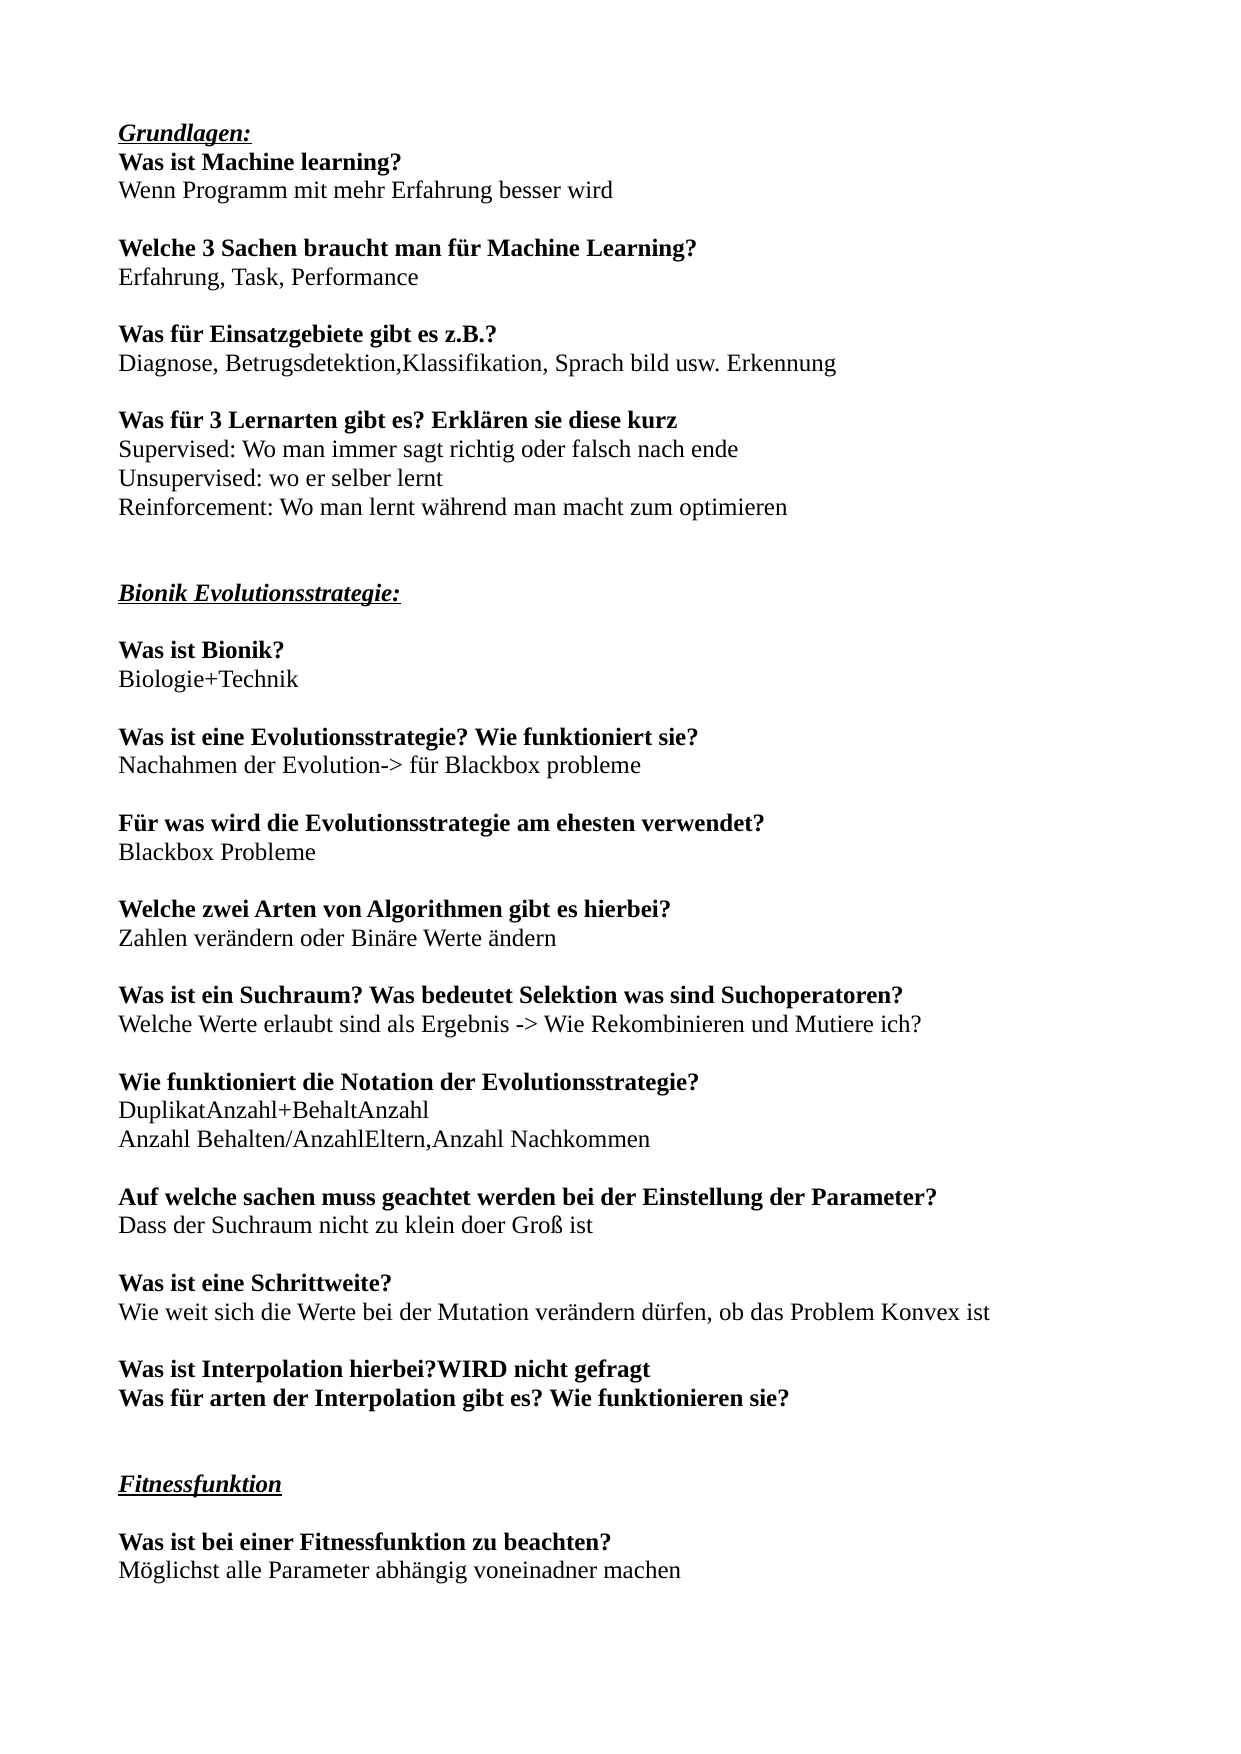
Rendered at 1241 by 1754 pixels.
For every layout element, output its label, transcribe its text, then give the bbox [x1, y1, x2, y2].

text Reinforcement: Wo man lernt während man macht zum optimieren [118, 492, 1122, 521]
text Möglichst alle Parameter abhängig voneinadner machen [118, 1556, 1122, 1584]
text Welche zwei Arten von Algorithmen gibt es hierbei? [118, 894, 1122, 923]
text Zahlen verändern oder Binäre Werte ändern [118, 923, 1122, 952]
text Was ist ein Suchraum? Was bedeutet Selektion was sind Suchoperatoren? [118, 981, 1122, 1009]
text Anzahl Behalten/AnzahlEltern,Anzahl Nachkommen [118, 1124, 1122, 1153]
text Was ist eine Schrittweite? [118, 1268, 1122, 1297]
text Wenn Programm mit mehr Erfahrung besser wird [118, 176, 1122, 204]
text Was für 3 Lernarten gibt es? Erklären sie diese kurz [118, 406, 1122, 434]
text Was für Einsatzgebiete gibt es z.B.? [118, 319, 1122, 348]
text Was ist Interpolation hierbei?WIRD nicht gefragt [118, 1354, 1122, 1383]
text Welche Werte erlaubt sind als Ergebnis -> Wie Rekombinieren und Mutiere ich? [118, 1009, 1122, 1038]
text Blackbox Probleme [118, 837, 1122, 866]
text Dass der Suchraum nicht zu klein doer Groß ist [118, 1211, 1122, 1239]
text Fitnessfunktion [118, 1469, 1122, 1498]
text Nachahmen der Evolution-> für Blackbox probleme [118, 751, 1122, 779]
text Was für arten der Interpolation gibt es? Wie funktionieren sie? [118, 1383, 1122, 1412]
text Wie weit sich die Werte bei der Mutation verändern dürfen, ob das Problem Konvex ist [118, 1297, 1122, 1326]
text Was ist eine Evolutionsstrategie? Wie funktioniert sie? [118, 722, 1122, 751]
text Bionik Evolutionsstrategie: [118, 578, 1122, 607]
text Auf welche sachen muss geachtet werden bei der Einstellung der Parameter? [118, 1182, 1122, 1211]
text Was ist bei einer Fitnessfunktion zu beachten? [118, 1527, 1122, 1556]
text Biologie+Technik [118, 664, 1122, 693]
text Was ist Machine learning? [118, 147, 1122, 176]
text Grundlagen: [118, 118, 1122, 147]
text Supervised: Wo man immer sagt richtig oder falsch nach ende [118, 434, 1122, 463]
text Unsupervised: wo er selber lernt [118, 463, 1122, 492]
text Wie funktioniert die Notation der Evolutionsstrategie? [118, 1067, 1122, 1096]
text Diagnose, Betrugsdetektion,Klassifikation, Sprach bild usw. Erkennung [118, 348, 1122, 377]
text Was ist Bionik? [118, 636, 1122, 664]
text Welche 3 Sachen braucht man für Machine Learning? [118, 233, 1122, 262]
text DuplikatAnzahl+BehaltAnzahl [118, 1096, 1122, 1124]
text Für was wird die Evolutionsstrategie am ehesten verwendet? [118, 808, 1122, 837]
text Erfahrung, Task, Performance [118, 262, 1122, 291]
